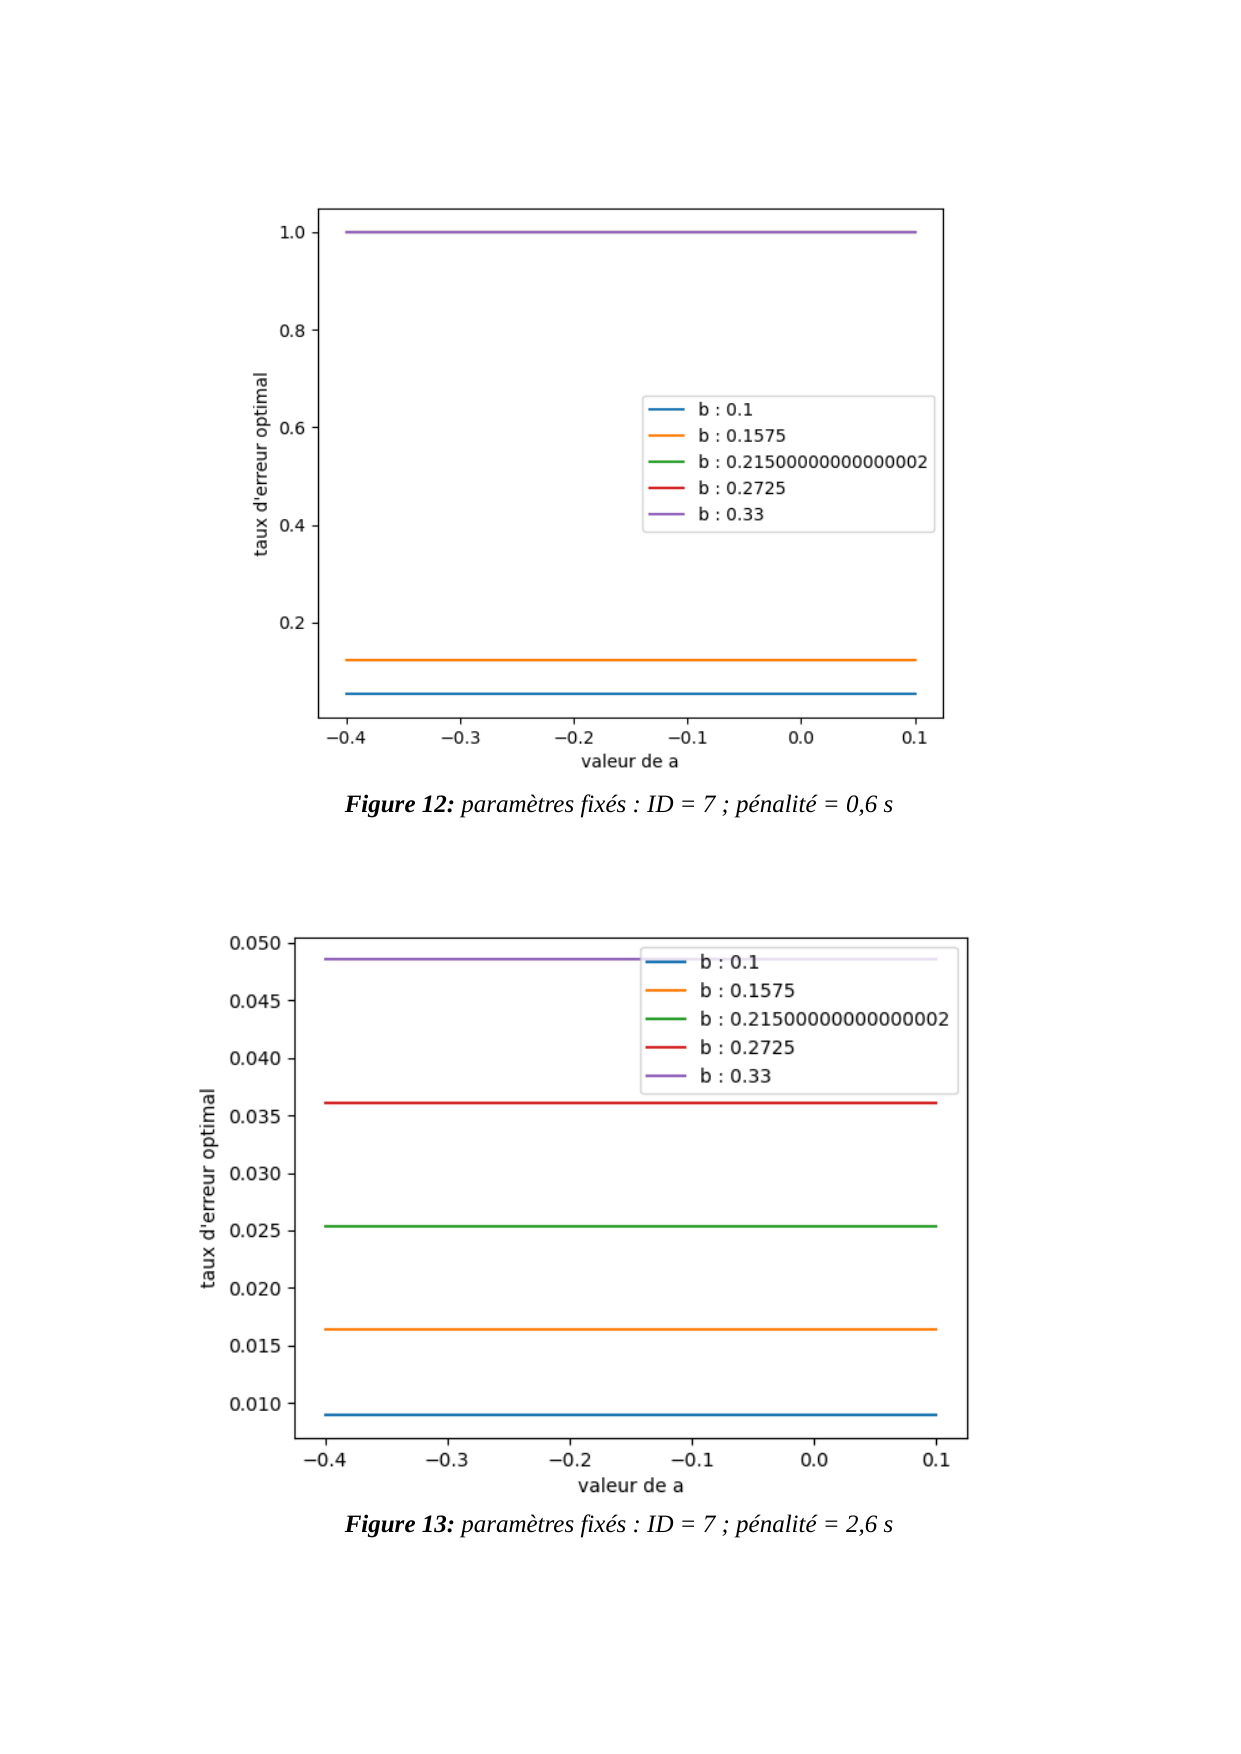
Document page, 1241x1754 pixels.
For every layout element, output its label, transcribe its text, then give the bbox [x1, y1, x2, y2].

text Figure 13: paramètres fixés : ID = 7 ; pénalité = 2,6 s [215, 1510, 1025, 1538]
picture [186, 859, 1054, 1510]
text Figure 12: paramètres fixés : ID = 7 ; pénalité = 0,6 s [221, 790, 1019, 818]
picture [217, 130, 1023, 790]
